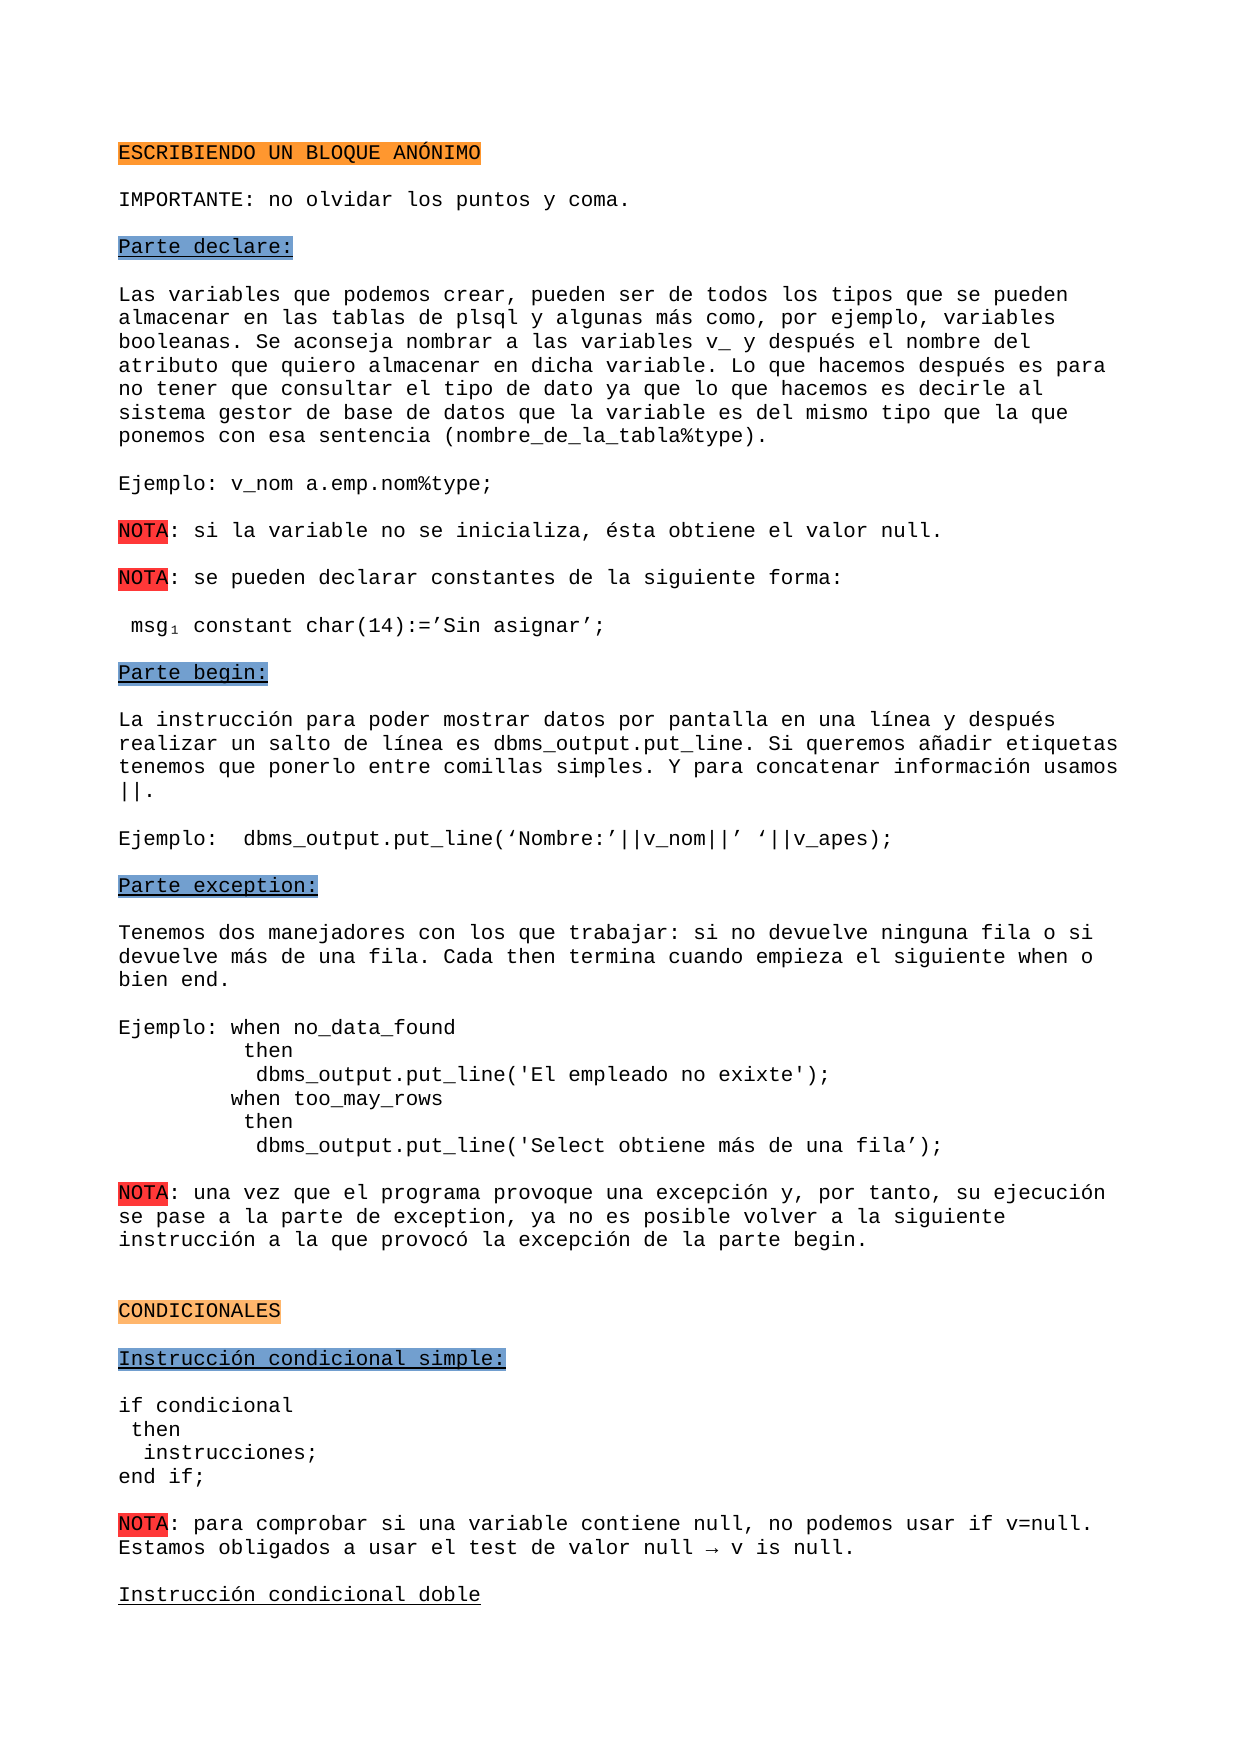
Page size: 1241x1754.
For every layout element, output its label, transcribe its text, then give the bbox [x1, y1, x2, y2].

text NOTA: si la variable no se inicializa, ésta obtiene el valor null. [118, 520, 1122, 544]
text IMPORTANTE: no olvidar los puntos y coma. [118, 189, 1122, 213]
text Ejemplo: v_nom a.emp.nom%type; [118, 473, 1122, 496]
text then [118, 1111, 1122, 1135]
text La instrucción para poder mostrar datos por pantalla en una línea y después realizar un salto de línea es dbms_output.put_line. Si queremos añadir etiquetas tenemos que ponerlo entre comillas simples. Y para concatenar información usamos ||. [118, 709, 1122, 804]
text Instrucción condicional simple: [118, 1348, 1122, 1371]
text Instrucción condicional doble [118, 1584, 1122, 1608]
text Las variables que podemos crear, pueden ser de todos los tipos que se pueden almacenar en las tablas de plsql y algunas más como, por ejemplo, variables booleanas. Se aconseja nombrar a las variables v_ y después el nombre del atributo que quiero almacenar en dicha variable. Lo que hacemos después es para no tener que consultar el tipo de dato ya que lo que hacemos es decirle al sistema gestor de base de datos que la variable es del mismo tipo que la que ponemos con esa sentencia (nombre_de_la_tabla%type). [118, 284, 1122, 449]
text CONDICIONALES [118, 1300, 1122, 1324]
text dbms_output.put_line('El empleado no exixte'); [118, 1064, 1122, 1088]
text devuelve más de una fila. Cada then termina cuando empieza el siguiente when o bien end. [118, 946, 1122, 993]
text ESCRIBIENDO UN BLOQUE ANÓNIMO [118, 142, 1122, 165]
text NOTA: se pueden declarar constantes de la siguiente forma: [118, 567, 1122, 591]
text Tenemos dos manejadores con los que trabajar: si no devuelve ninguna fila o si [118, 922, 1122, 946]
text end if; [118, 1466, 1122, 1489]
text dbms_output.put_line('Select obtiene más de una fila’); [118, 1135, 1122, 1158]
text instrucciones; [118, 1442, 1122, 1466]
text Ejemplo: dbms_output.put_line(‘Nombre:’||v_nom||’ ‘||v_apes); [118, 827, 1122, 851]
text Parte begin: [118, 662, 1122, 686]
text Parte exception: [118, 875, 1122, 898]
text Parte declare: [118, 236, 1122, 260]
text then [118, 1040, 1122, 1064]
text if condicional [118, 1395, 1122, 1419]
text NOTA: para comprobar si una variable contiene null, no podemos usar if v=null. Estamos obligados a usar el test de valor null → v is null. [118, 1513, 1122, 1561]
text NOTA: una vez que el programa provoque una excepción y, por tanto, su ejecución se pase a la parte de exception, ya no es posible volver a la siguiente instrucción a la que provocó la excepción de la parte begin. [118, 1182, 1122, 1253]
text when too_may_rows [118, 1088, 1122, 1111]
text Ejemplo: when no_data_found [118, 1017, 1122, 1040]
text msg₁ constant char(14):=’Sin asignar’; [118, 615, 1122, 638]
text then [118, 1419, 1122, 1442]
